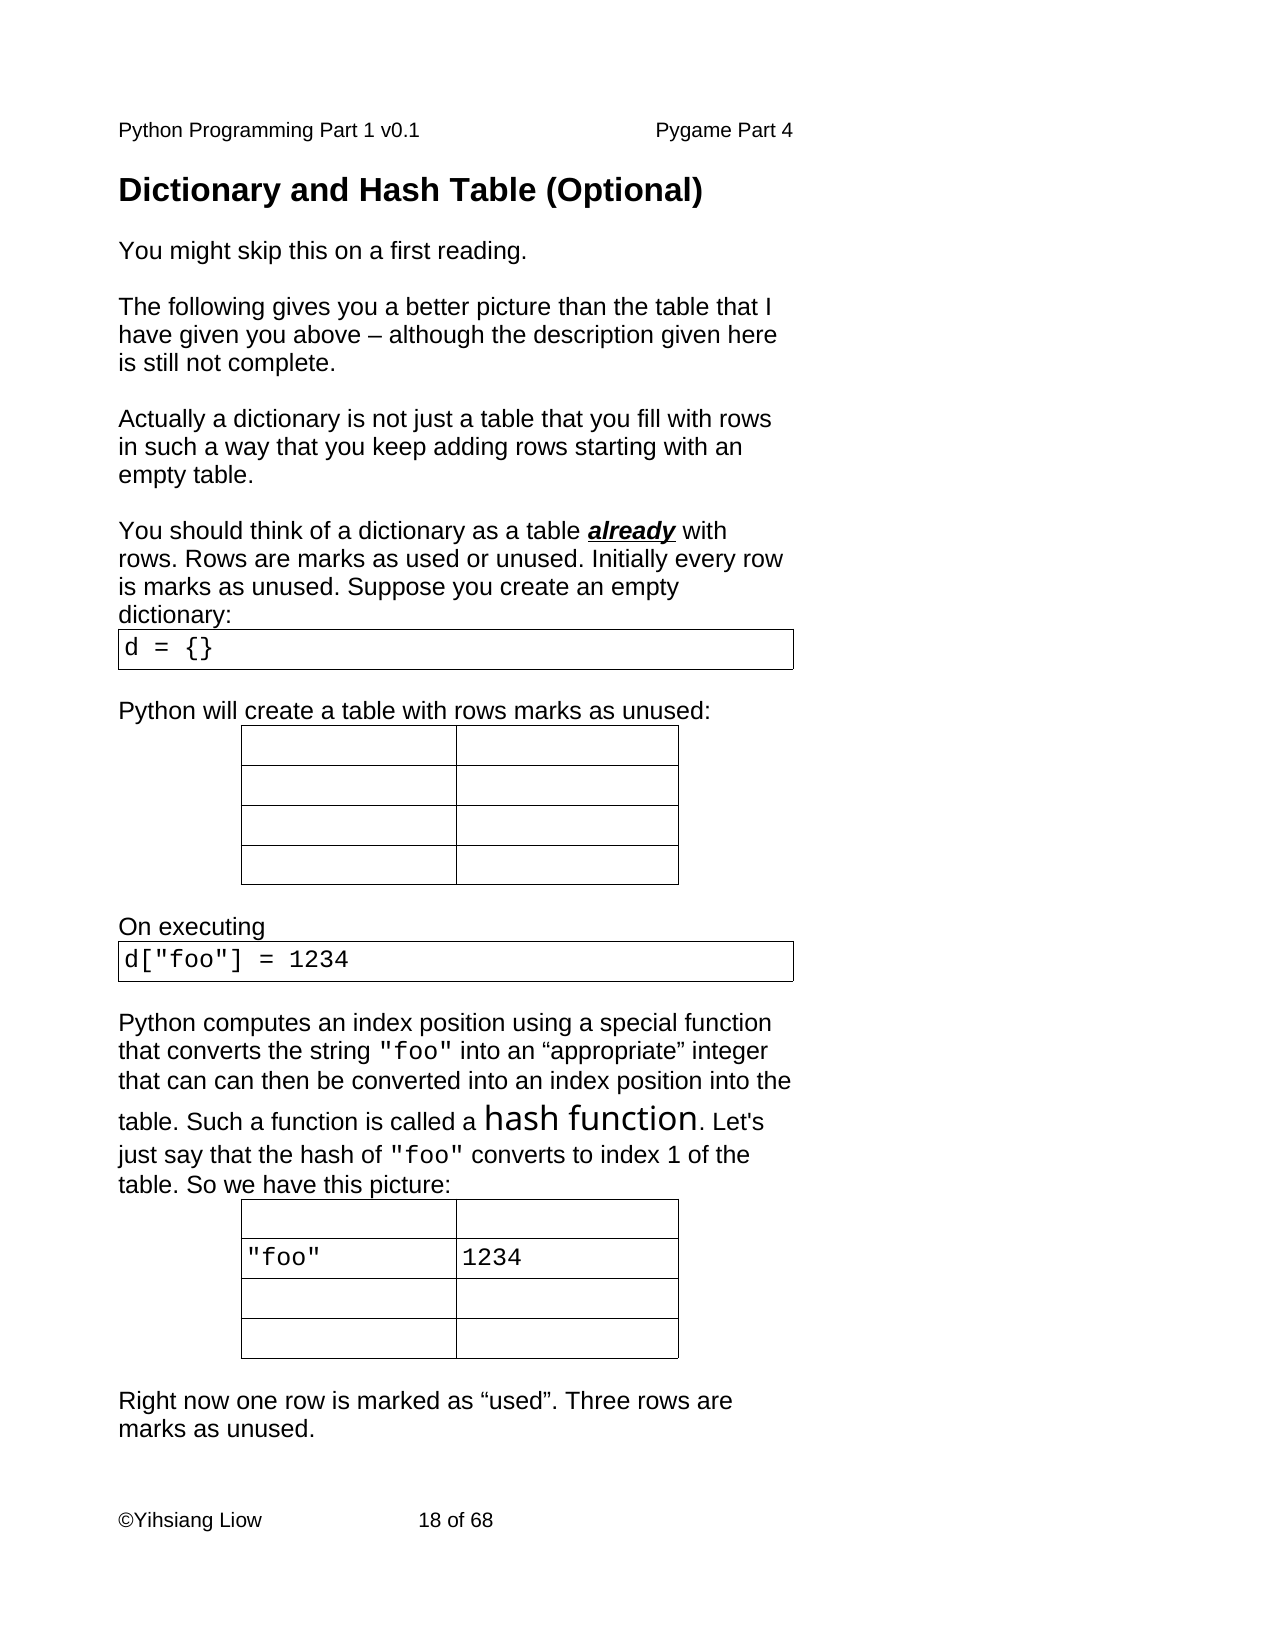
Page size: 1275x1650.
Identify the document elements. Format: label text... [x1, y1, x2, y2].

text Actually a dictionary is not just a table that you fill with rows in such a way that you keep adding rows starting with an empty table. [118, 405, 793, 488]
table_cell [457, 806, 678, 844]
table_header [457, 726, 678, 765]
text You might skip this on a first reading. [118, 236, 793, 264]
table_cell [242, 806, 456, 844]
table_cell [242, 846, 456, 884]
table_cell [242, 766, 456, 804]
text Right now one row is marked as “used”. Three rows are marks as unused. [118, 1386, 793, 1442]
table_cell [242, 1319, 456, 1358]
text Python will create a table with rows marks as unused: [118, 697, 793, 725]
table_header [242, 1200, 456, 1238]
table_cell "foo" [242, 1239, 456, 1278]
table_header [242, 726, 456, 765]
table_cell [242, 1279, 456, 1318]
table_cell [457, 766, 678, 804]
text Python computes an index position using a special function that converts the string "foo" into an “appropriate” integer that can can then be converted into an index position into the table. Such a function is called a hash function. Let's just say that the hash of "foo" converts to index 1 of the table. So we have this picture: [118, 1009, 793, 1198]
text The following gives you a better picture than the table that I have given you above – although the description given here is still not complete. [118, 293, 793, 376]
text On executing [118, 913, 793, 941]
table_cell [457, 1279, 678, 1318]
table_cell [457, 846, 678, 884]
text Dictionary and Hash Table (Optional) [118, 171, 793, 208]
table_header d = {} [119, 630, 793, 668]
table_cell 1234 [457, 1239, 678, 1278]
table_header [457, 1200, 678, 1238]
table_header d["foo"] = 1234 [119, 942, 793, 981]
table_cell [457, 1319, 678, 1358]
text You should think of a dictionary as a table already with rows. Rows are marks as used or unused. Initially every row is marks as unused. Suppose you create an empty dictionary: [118, 517, 793, 628]
